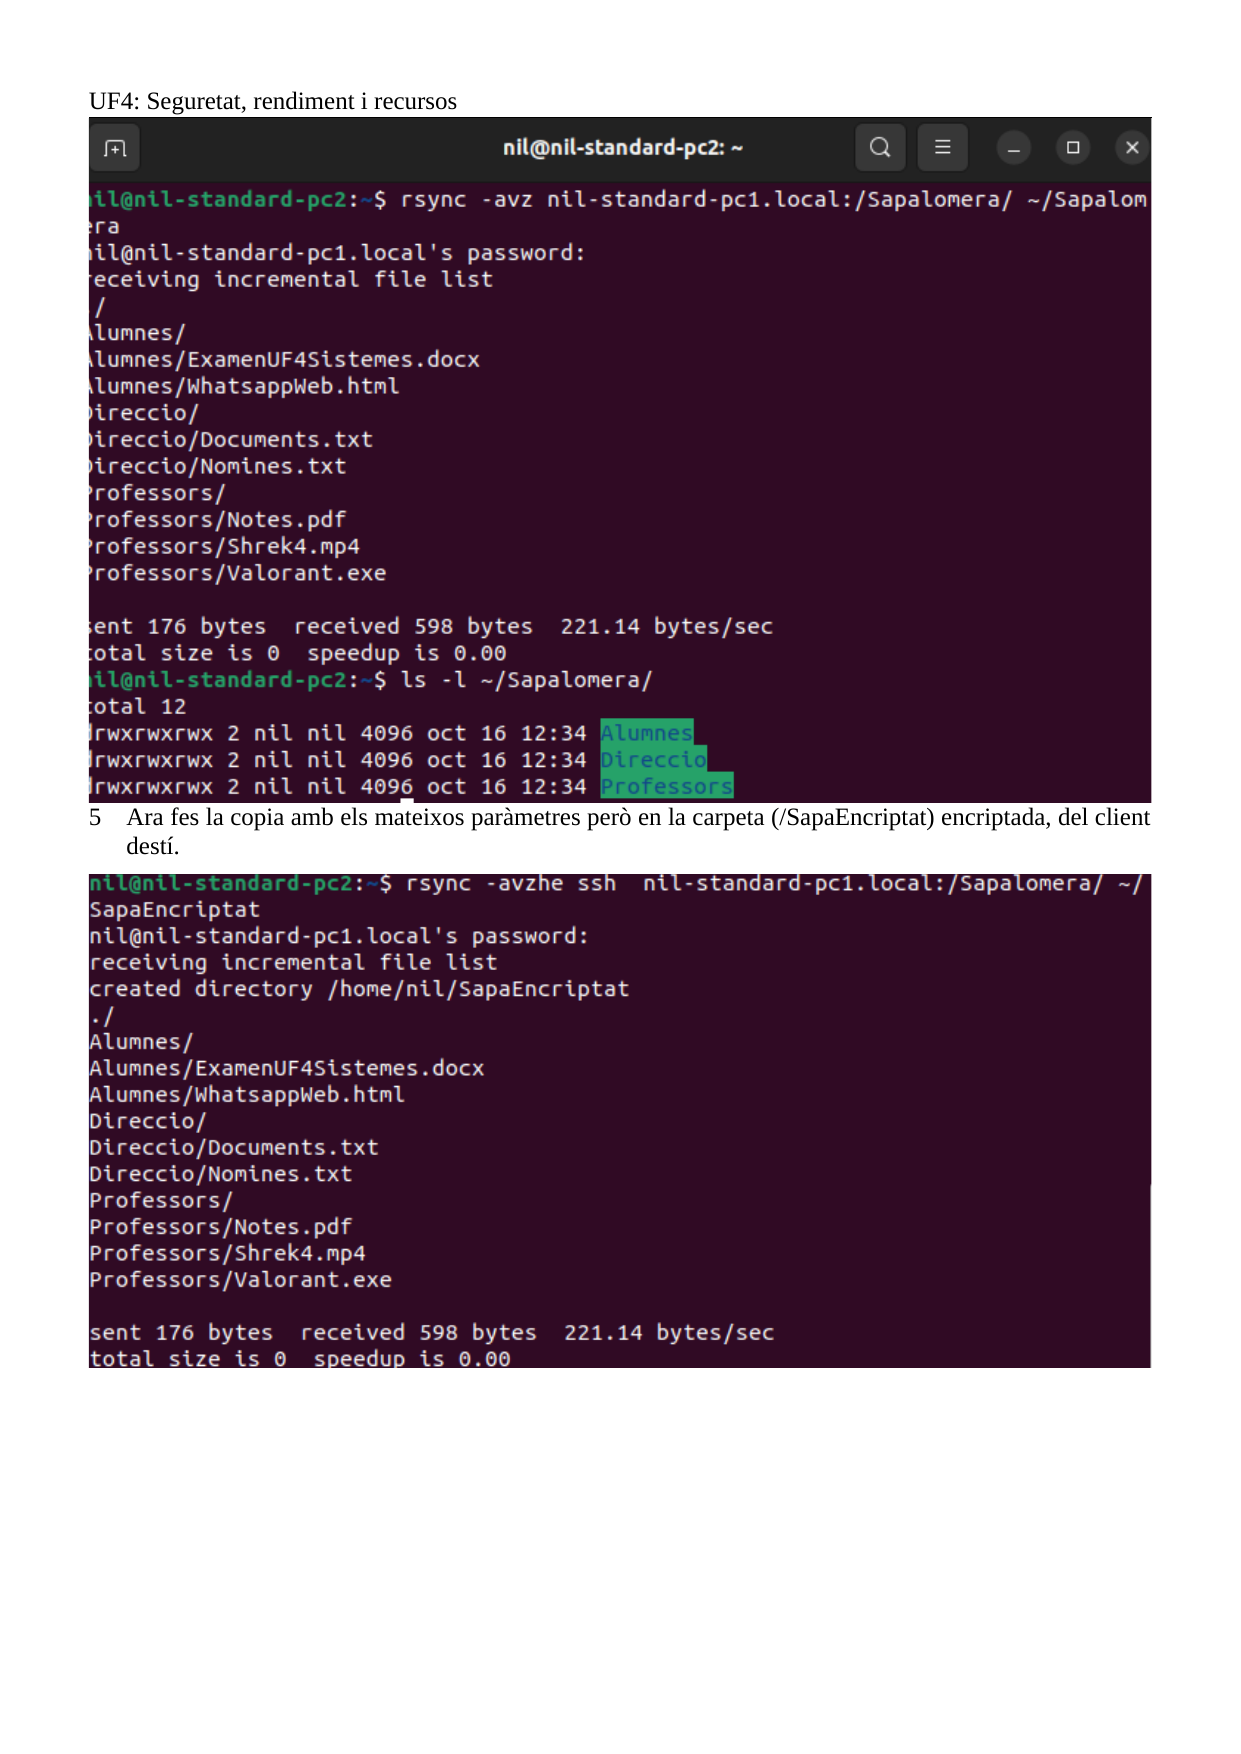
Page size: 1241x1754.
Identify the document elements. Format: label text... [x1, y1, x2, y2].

list Ara fes la copia amb els mateixos paràmetres però en la carpeta (/SapaEncriptat) encriptada, del client destí. [89, 803, 1152, 860]
picture [88, 874, 1152, 1368]
picture [88, 118, 1152, 803]
